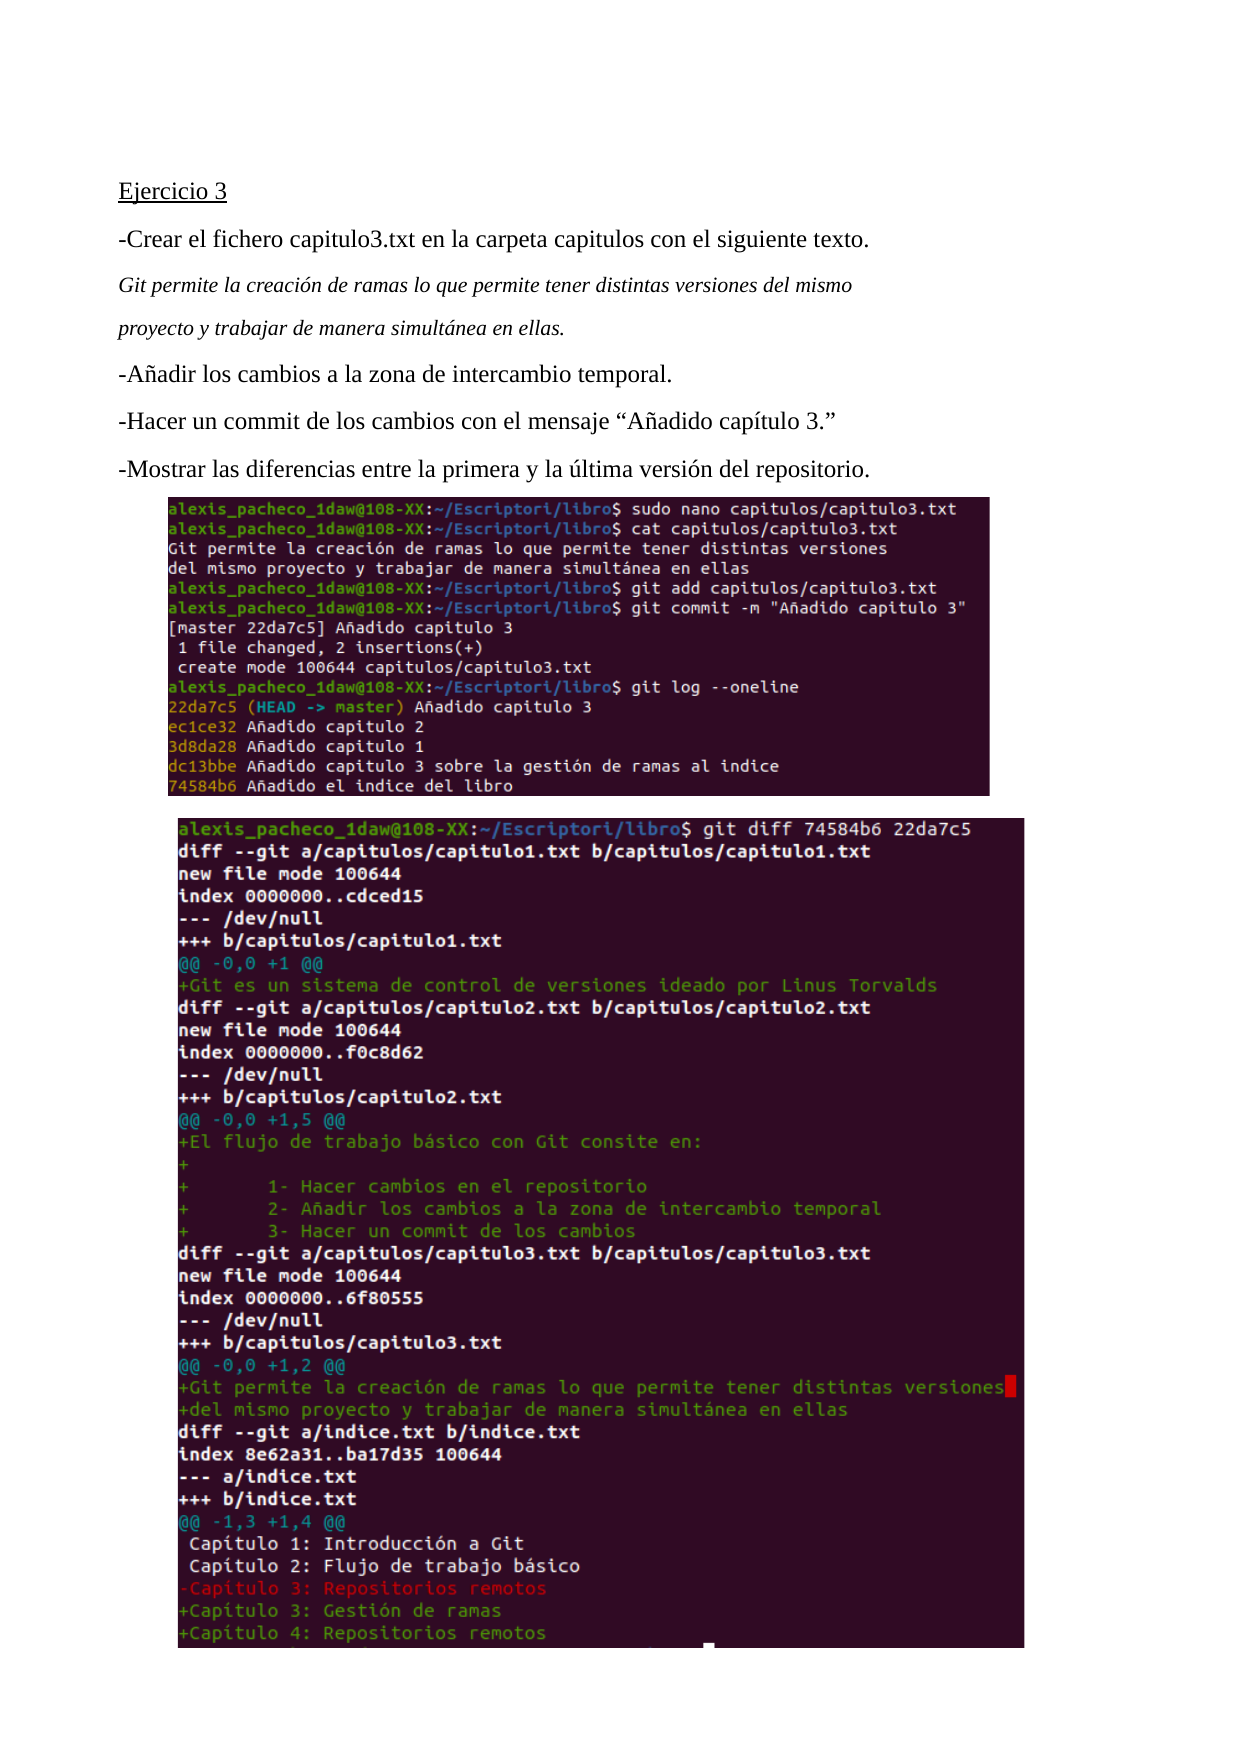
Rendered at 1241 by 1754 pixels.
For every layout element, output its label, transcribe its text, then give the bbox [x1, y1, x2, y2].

text -Añadir los cambios a la zona de intercambio temporal. [118, 359, 1122, 387]
text -Crear el fichero capitulo3.txt en la carpeta capitulos con el siguiente texto. [118, 224, 1122, 253]
picture [168, 497, 990, 796]
text proyecto y trabajar de manera simultánea en ellas. [118, 315, 1122, 340]
text -Hacer un commit de los cambios con el mensaje “Añadido capítulo 3.” [118, 406, 1122, 435]
text Ejercicio 3 [118, 176, 1122, 205]
text -Mostrar las diferencias entre la primera y la última versión del repositorio. [118, 454, 1122, 483]
picture [177, 818, 1025, 1648]
text Git permite la creación de ramas lo que permite tener distintas versiones del mismo [118, 272, 1122, 297]
